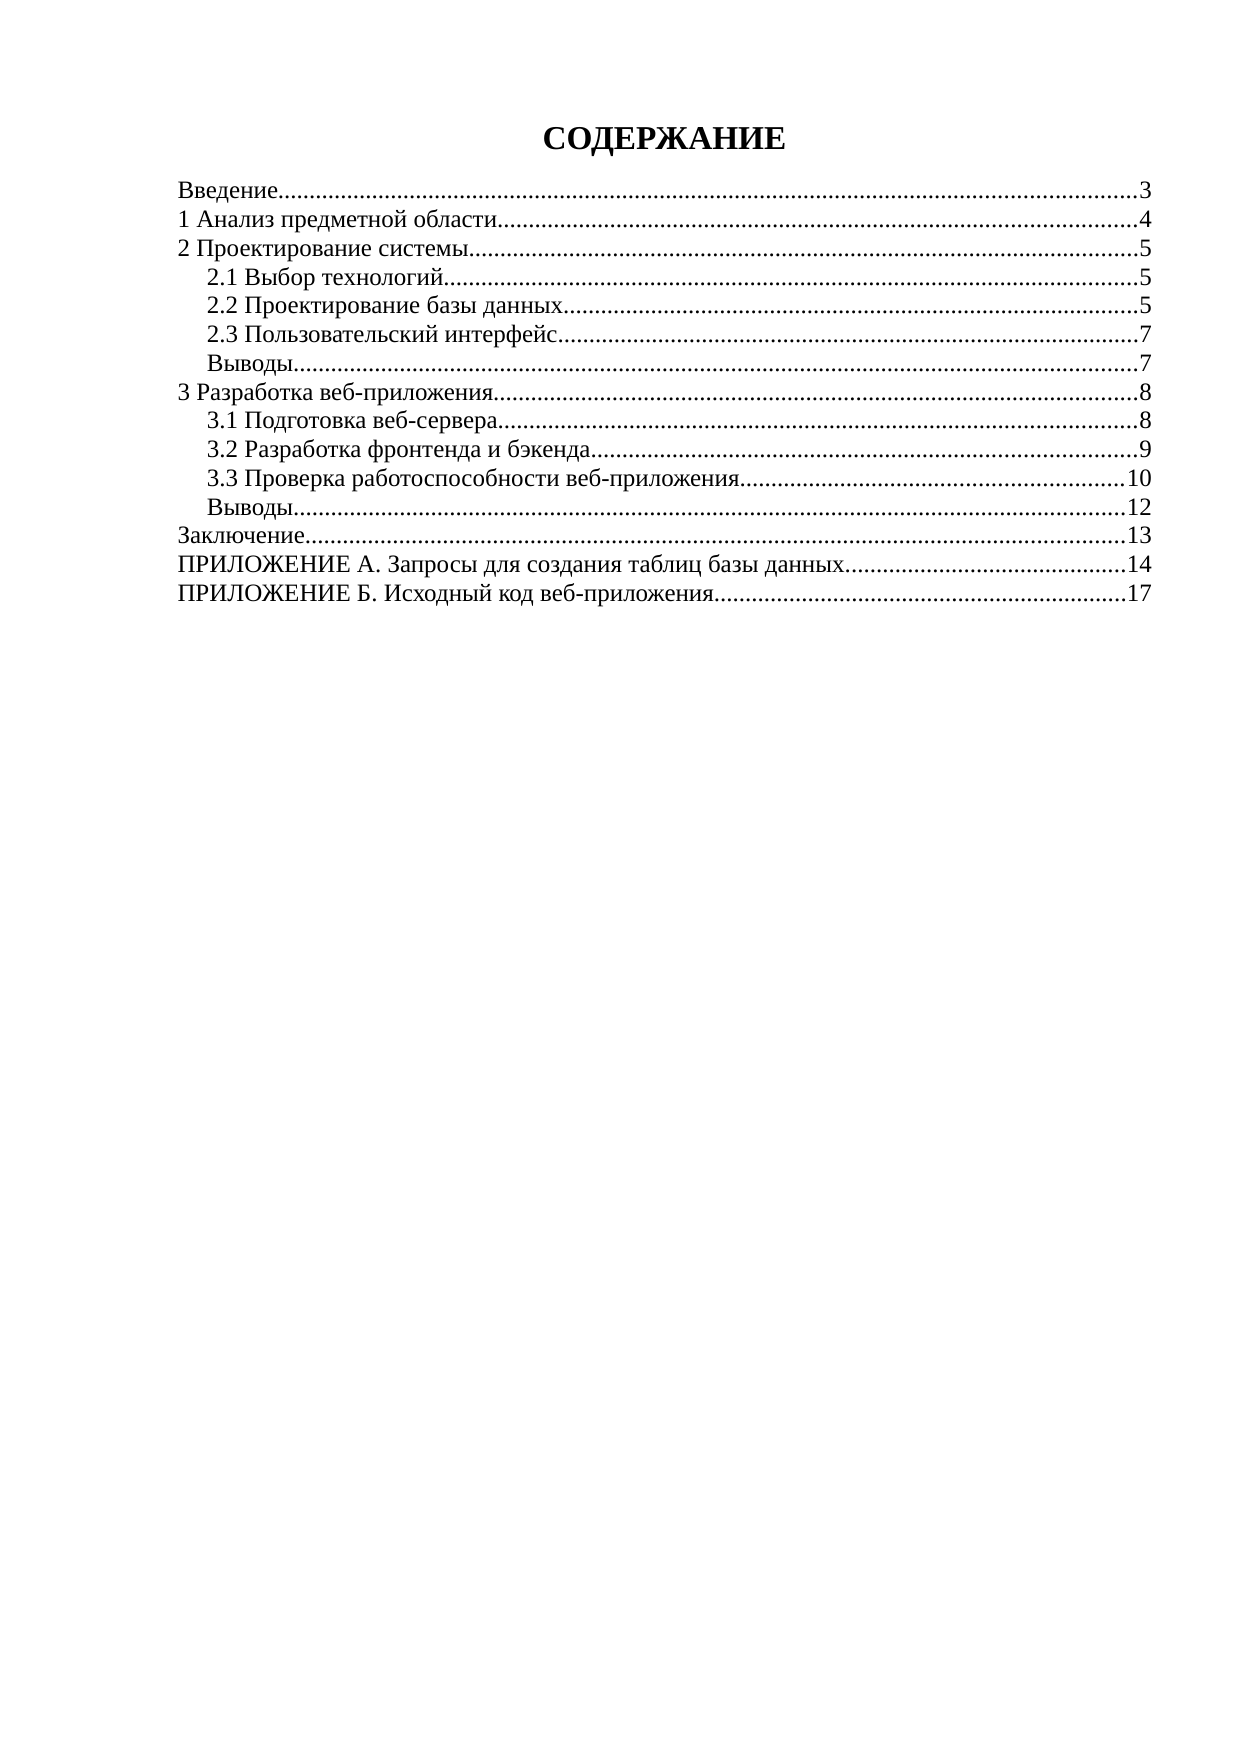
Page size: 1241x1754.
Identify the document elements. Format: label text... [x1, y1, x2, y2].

text 2.2 Проектирование базы данных 5 [207, 291, 1152, 319]
text Выводы 7 [207, 348, 1152, 377]
text 2.1 Выбор технологий 5 [207, 262, 1152, 291]
text 3.1 Подготовка веб-сервера 8 [207, 406, 1152, 434]
text Введение 3 [177, 176, 1152, 204]
text 1 Анализ предметной области 4 [177, 204, 1152, 233]
text 3.3 Проверка работоспособности веб-приложения 10 [207, 463, 1152, 492]
text ПРИЛОЖЕНИЕ А. Запросы для создания таблиц базы данных. 14 [177, 549, 1152, 578]
text 2.3 Пользовательский интерфейс 7 [207, 319, 1152, 348]
text 3.2 Разработка фронтенда и бэкенда 9 [207, 434, 1152, 463]
text ПРИЛОЖЕНИЕ Б. Исходный код веб-приложения 17 [177, 578, 1152, 607]
text Заключение 13 [177, 521, 1152, 549]
text 2 Проектирование системы 5 [177, 233, 1152, 262]
subtitle СОДЕРЖАНИЕ [177, 118, 1152, 156]
text 3 Разработка веб-приложения 8 [177, 377, 1152, 406]
text Выводы 12 [207, 492, 1152, 521]
